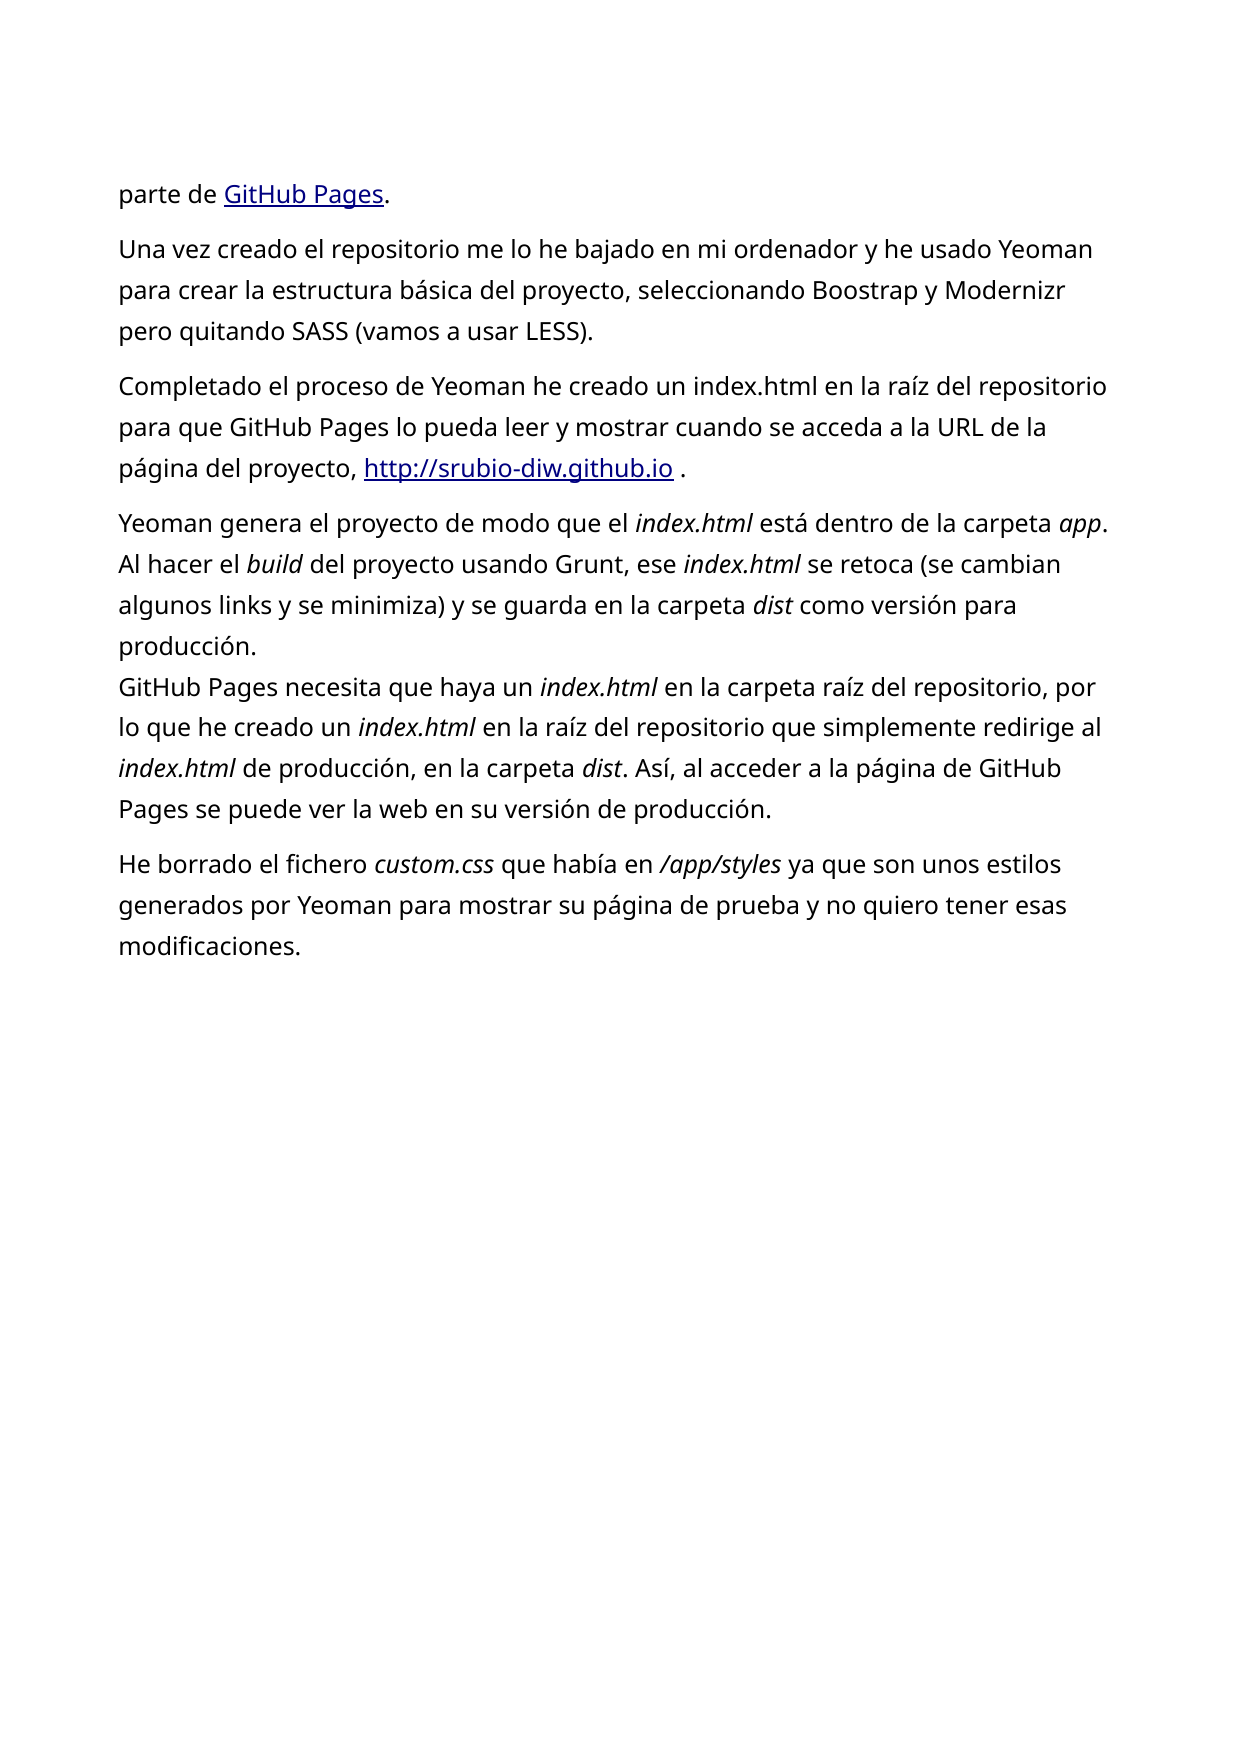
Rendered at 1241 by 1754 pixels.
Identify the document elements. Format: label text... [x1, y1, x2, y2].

text He borrado el fichero custom.css que había en /app/styles ya que son unos estilos generados por Yeoman para mostrar su página de prueba y no quiero tener esas modificaciones. [118, 847, 1122, 963]
text Completado el proceso de Yeoman he creado un index.html en la raíz del repositorio para que GitHub Pages lo pueda leer y mostrar cuando se acceda a la URL de la página del proyecto, http://srubio-diw.github.io . [118, 369, 1122, 484]
text parte de GitHub Pages. [118, 176, 1122, 210]
text Yeoman genera el proyecto de modo que el index.html está dentro de la carpeta app. Al hacer el build del proyecto usando Grunt, ese index.html se retoca (se cambian algunos links y se minimiza) y se guarda en la carpeta dist como versión para producción. GitHub Pages necesita que haya un index.html en la carpeta raíz del repositorio, por lo que he creado un index.html en la raíz del repositorio que simplemente redirige al index.html de producción, en la carpeta dist. Así, al acceder a la página de GitHub Pages se puede ver la web en su versión de producción. [118, 506, 1122, 826]
text Una vez creado el repositorio me lo he bajado en mi ordenador y he usado Yeoman para crear la estructura básica del proyecto, seleccionando Boostrap y Modernizr pero quitando SASS (vamos a usar LESS). [118, 232, 1122, 347]
